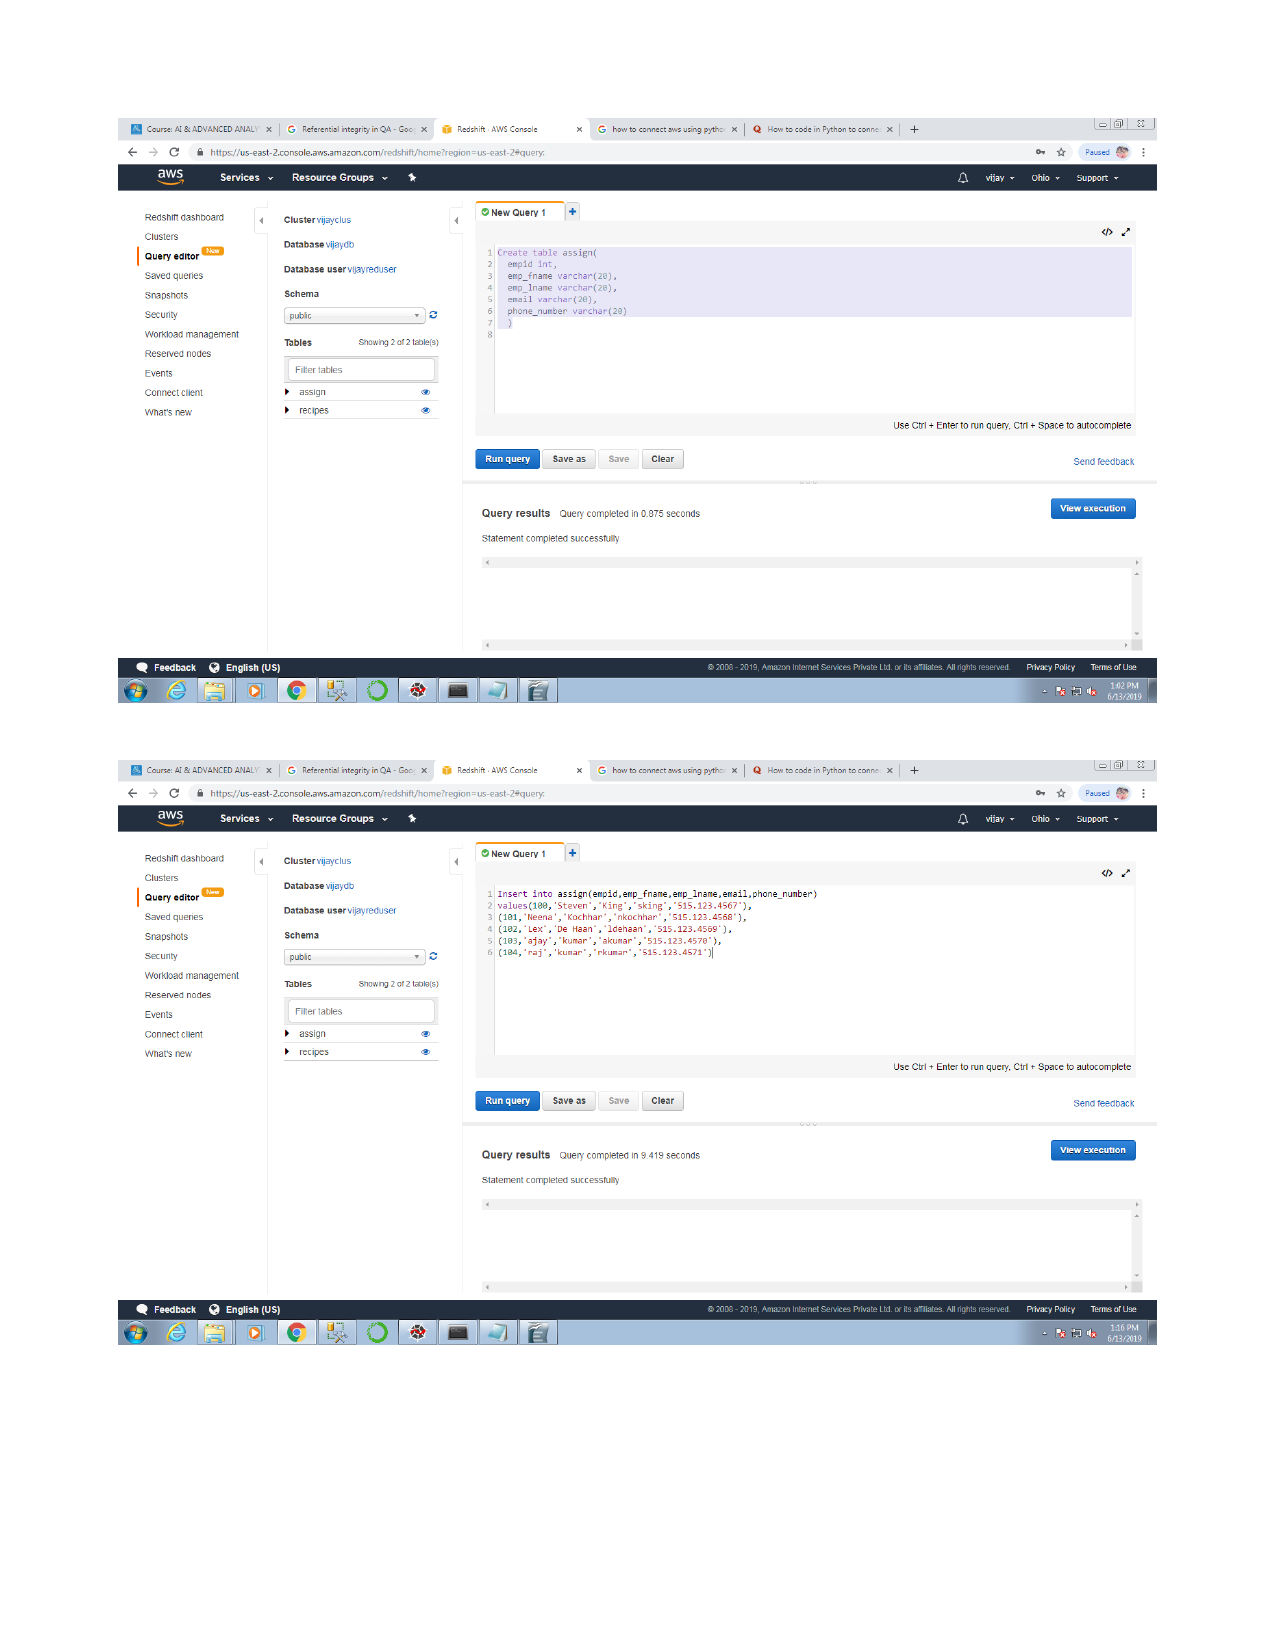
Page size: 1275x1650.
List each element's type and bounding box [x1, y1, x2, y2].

picture [118, 118, 1157, 703]
picture [118, 760, 1157, 1345]
